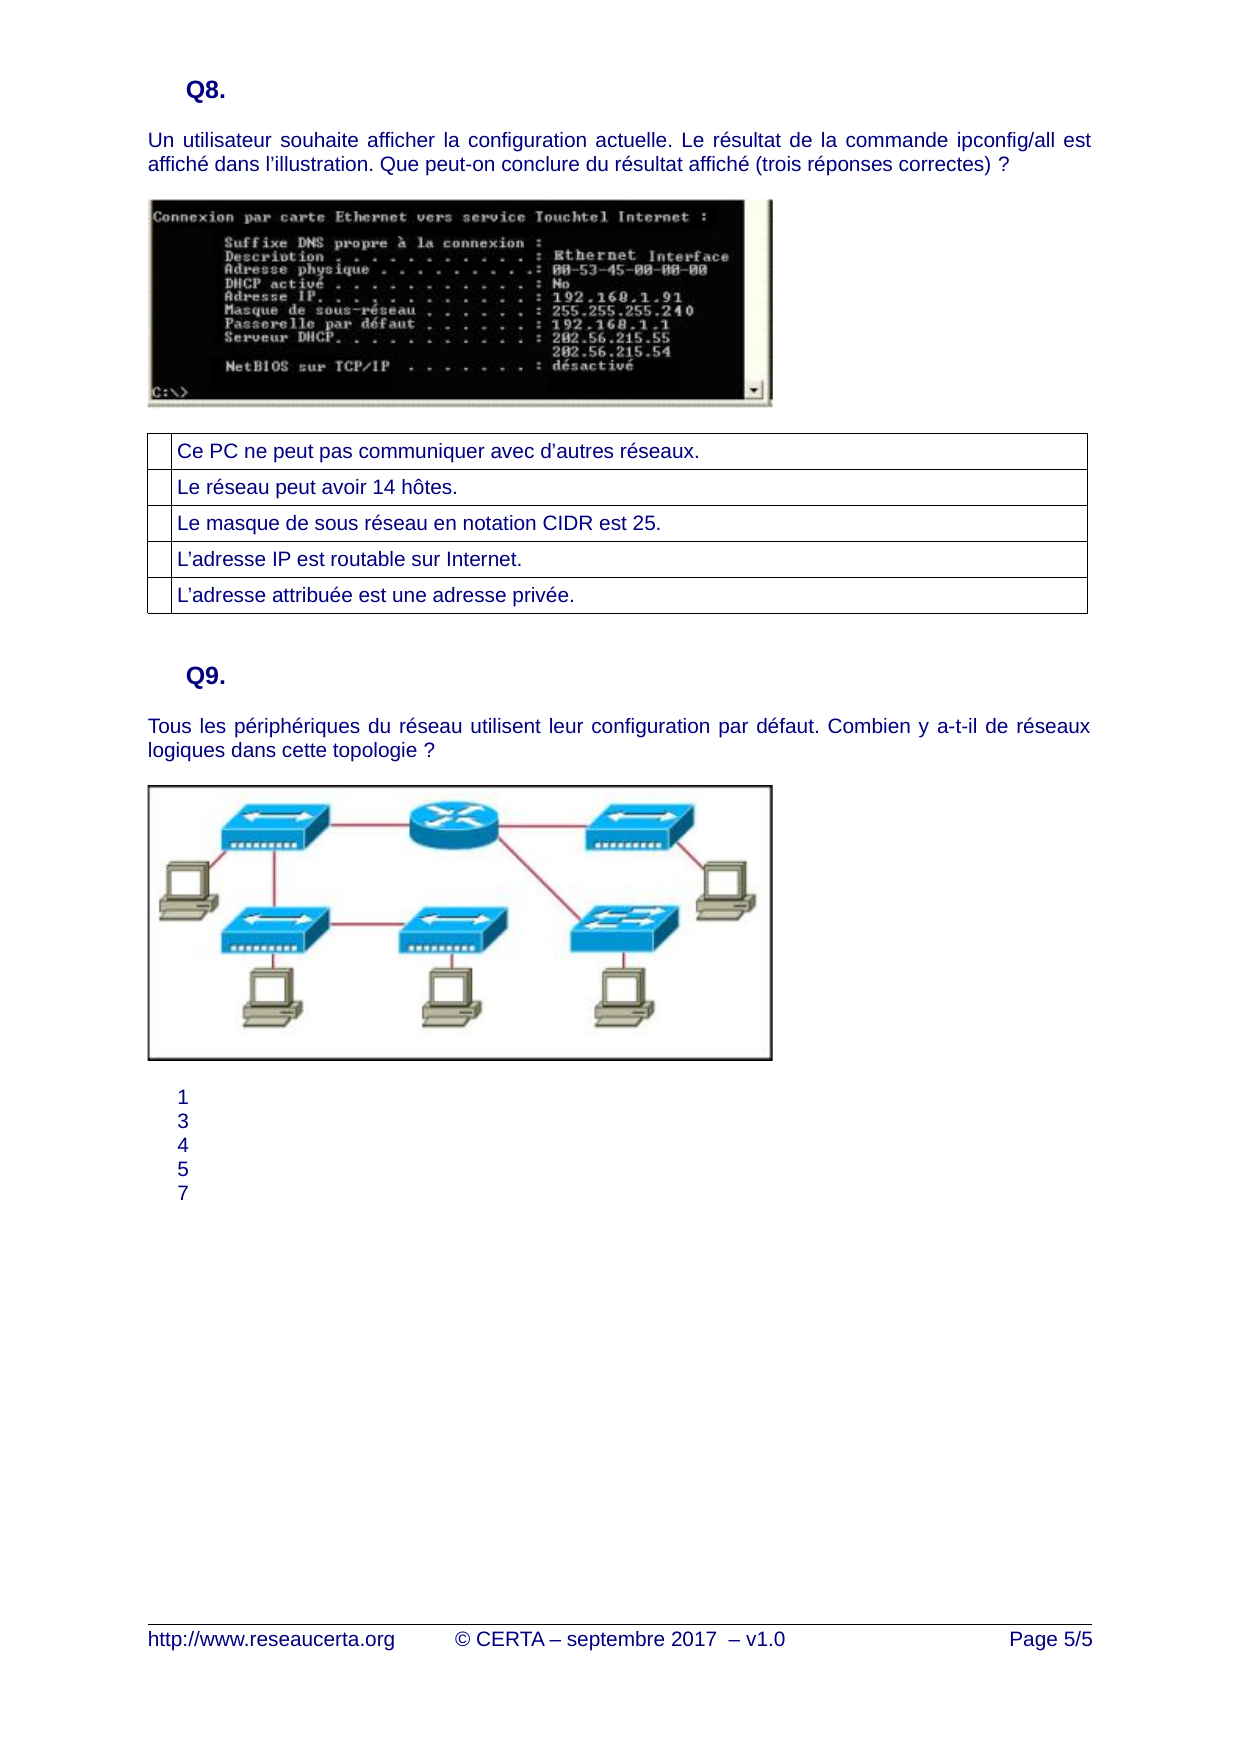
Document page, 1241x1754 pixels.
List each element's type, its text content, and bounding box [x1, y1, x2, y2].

table_cell [148, 1133, 177, 1156]
table_cell [148, 1180, 177, 1204]
text Tous les périphériques du réseau utilisent leur configuration par défaut. Combien y a-t-il de réseaux logiques dans cette topologie ? [148, 714, 1092, 762]
table_cell Le réseau peut avoir 14 hôtes. [172, 470, 1087, 505]
table_cell L’adresse IP est routable sur Internet. [172, 542, 1087, 577]
table_cell 5 [177, 1156, 1093, 1180]
text Un utilisateur souhaite afficher la configuration actuelle. Le résultat de la commande ipconfig/all est affiché dans l’illustration. Que peut-on conclure du résultat affiché (trois réponses correctes) ? [148, 128, 1092, 176]
table_cell Le masque de sous réseau en notation CIDR est 25. [172, 506, 1087, 541]
table_header [148, 434, 171, 469]
table_cell [148, 542, 171, 577]
table_cell [148, 1109, 177, 1132]
table_cell [148, 506, 171, 541]
table_header [148, 1085, 177, 1108]
table_cell [148, 470, 171, 505]
table_cell [148, 1156, 177, 1180]
table_cell [148, 578, 171, 613]
table_cell L’adresse attribuée est une adresse privée. [172, 578, 1087, 613]
table_cell 4 [177, 1133, 1093, 1156]
table_cell 7 [177, 1180, 1093, 1204]
table_header Ce PC ne peut pas communiquer avec d’autres réseaux. [172, 434, 1087, 469]
table_header 1 [177, 1085, 1093, 1108]
table_cell 3 [177, 1109, 1093, 1132]
